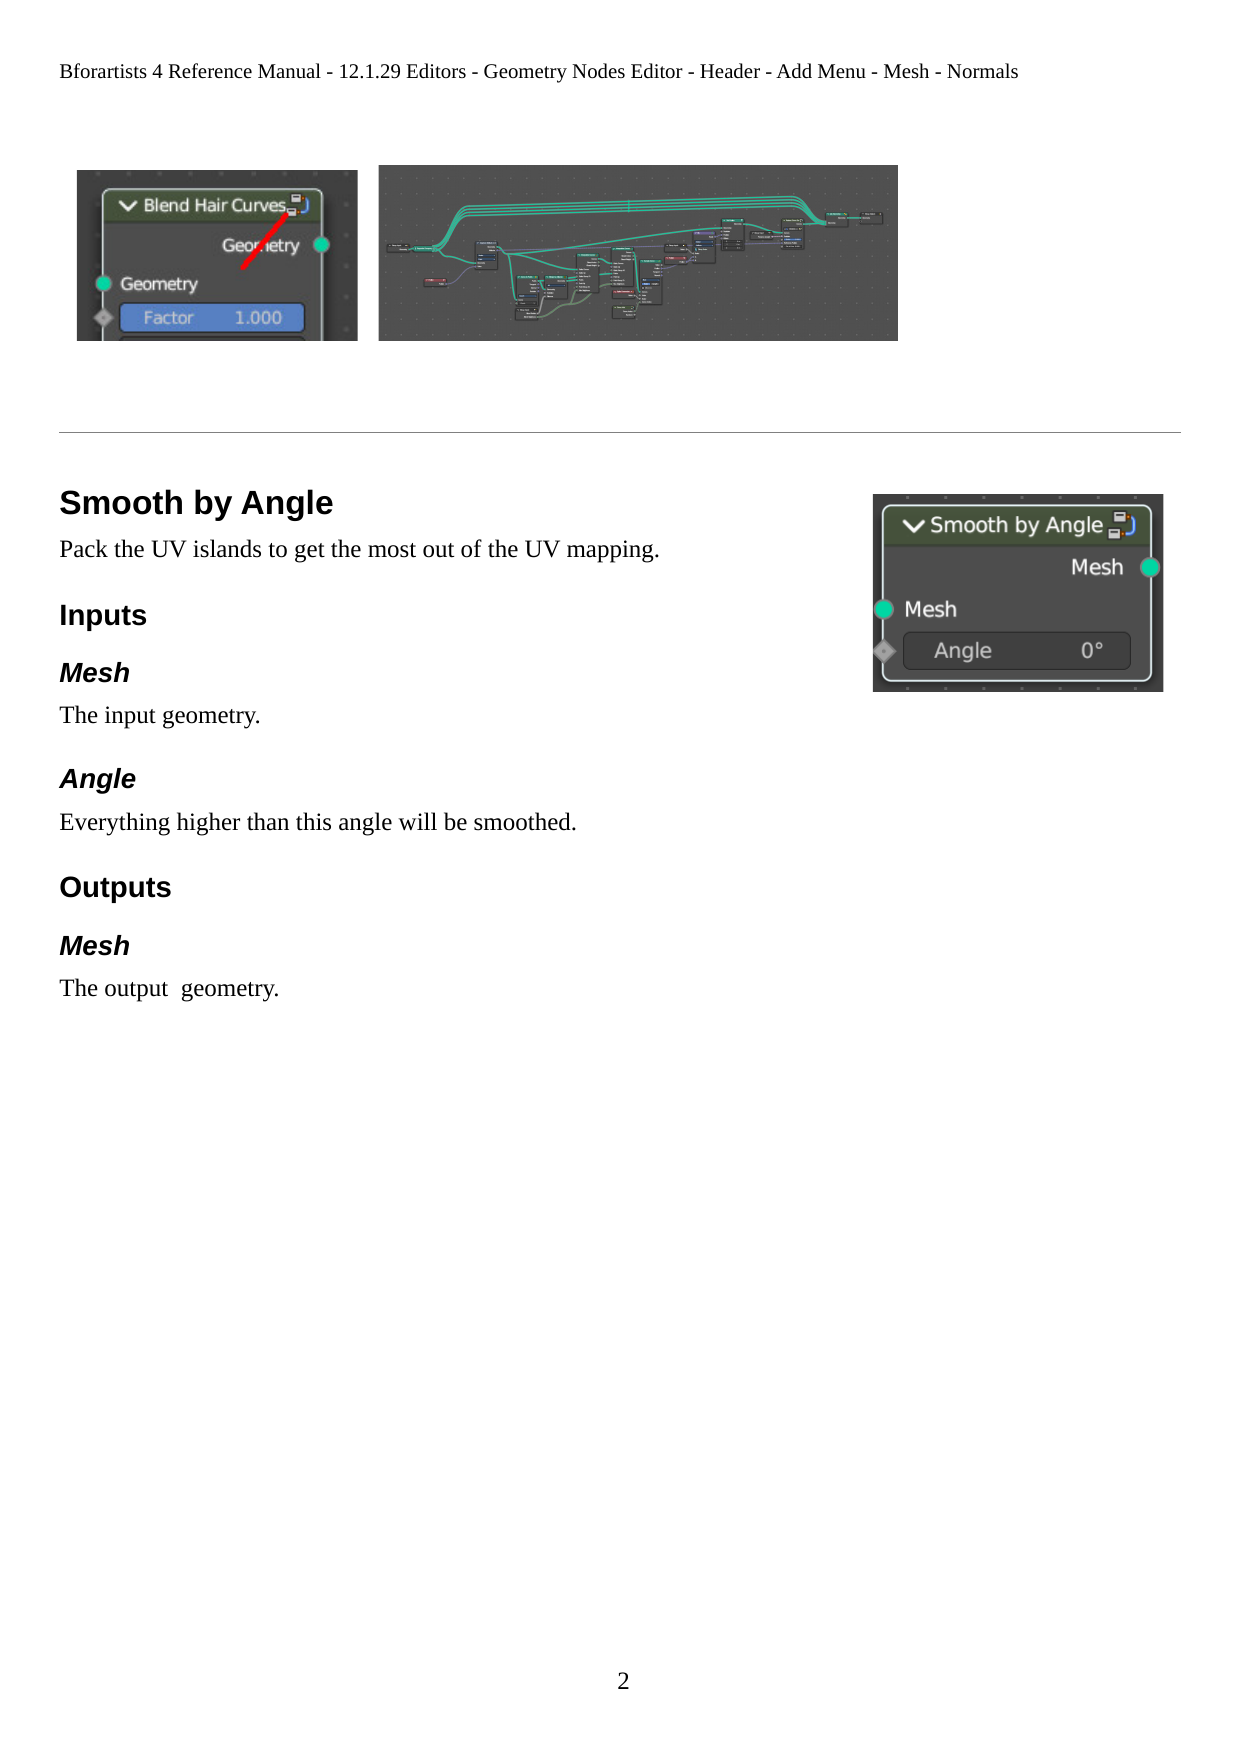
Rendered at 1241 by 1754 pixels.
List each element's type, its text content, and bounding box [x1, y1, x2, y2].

subtitle Mesh [59, 929, 1181, 961]
subtitle Inputs [59, 597, 872, 631]
text Pack the UV islands to get the most out of the UV mapping. [59, 534, 872, 563]
subtitle [1164, 656, 1181, 688]
picture [378, 165, 898, 341]
text The output geometry. [59, 973, 1181, 1002]
text Everything higher than this angle will be smoothed. [59, 807, 1181, 835]
subtitle Outputs [59, 870, 1181, 904]
picture [872, 494, 1164, 692]
subtitle Angle [59, 762, 1181, 794]
subtitle Mesh [59, 656, 872, 688]
text The input geometry. [59, 701, 1181, 729]
subtitle [1164, 597, 1181, 631]
picture [76, 170, 358, 341]
subtitle Smooth by Angle [59, 483, 1181, 521]
